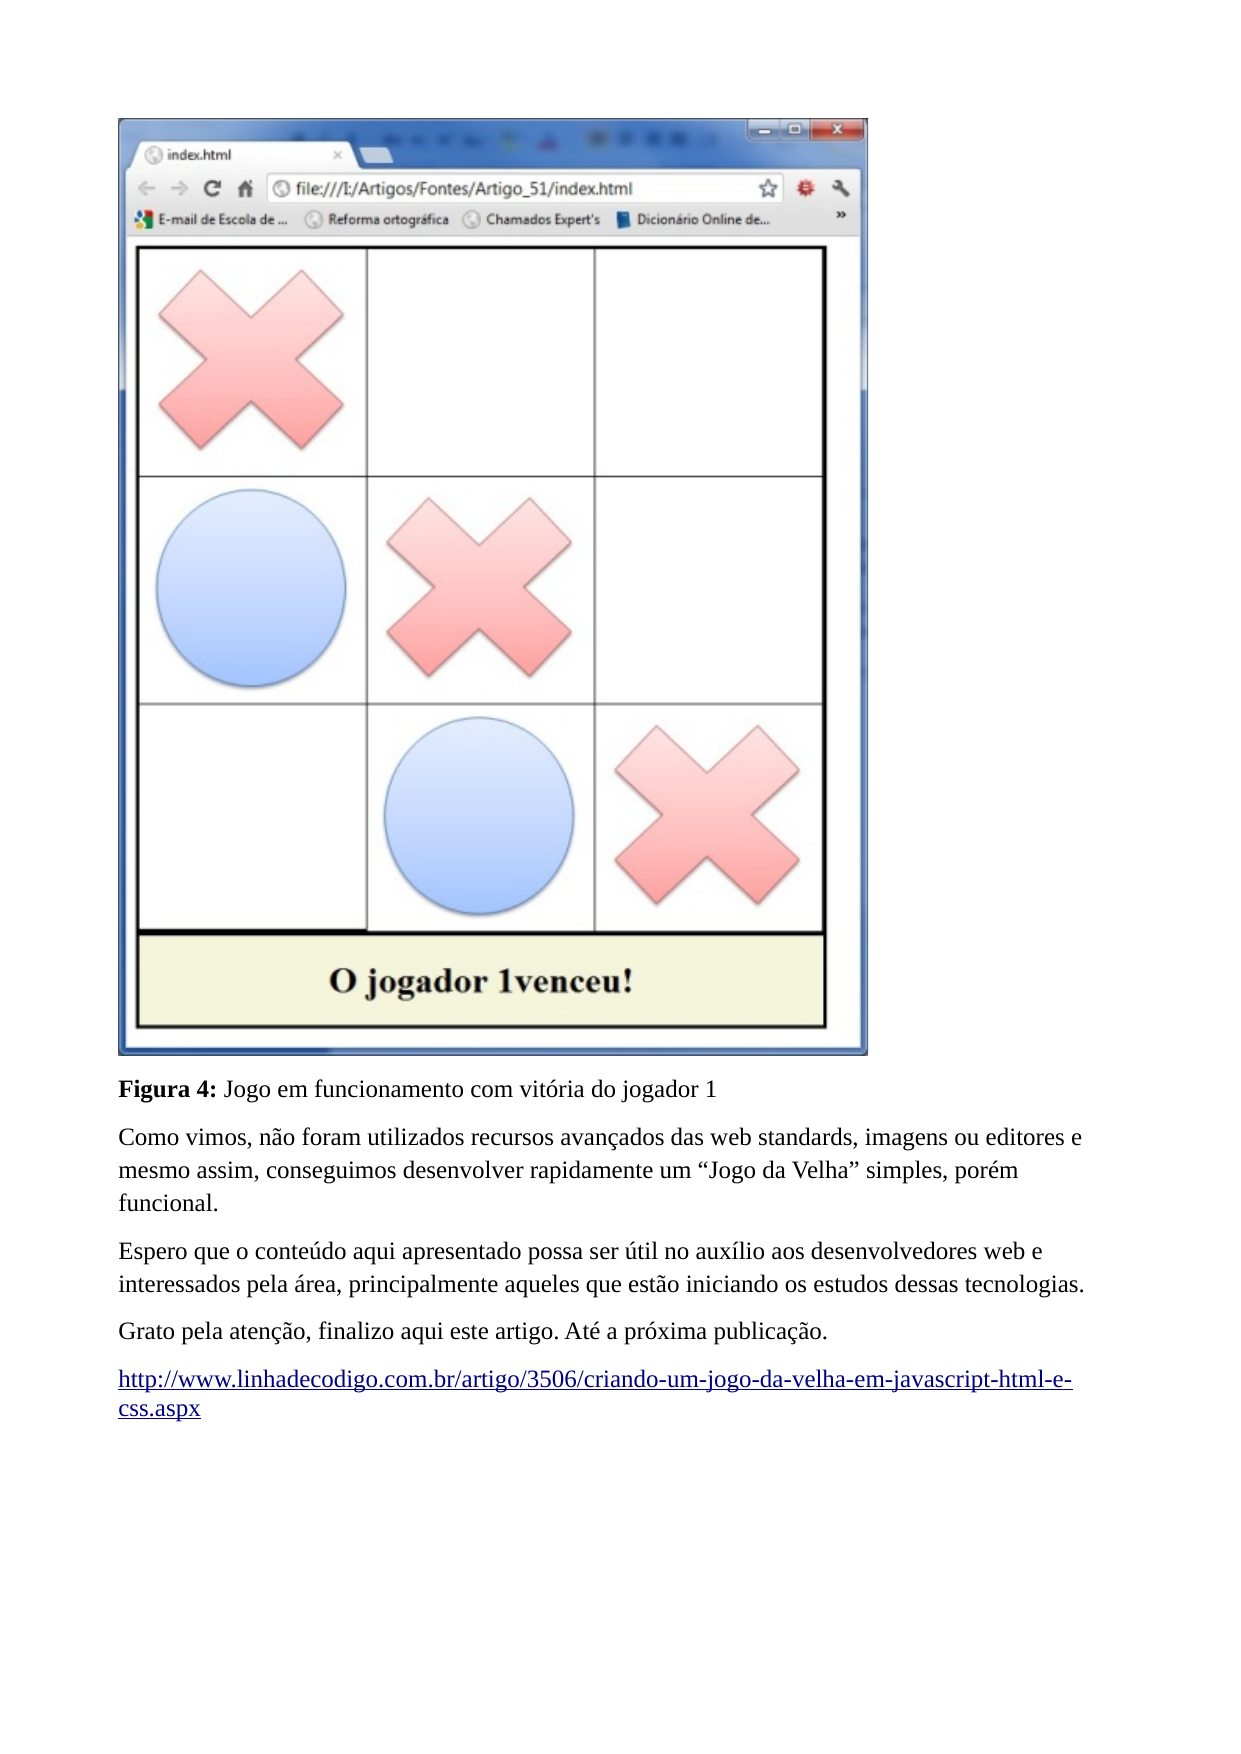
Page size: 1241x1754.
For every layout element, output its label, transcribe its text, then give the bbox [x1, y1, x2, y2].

text http://www.linhadecodigo.com.br/artigo/3506/criando-um-jogo-da-velha-em-javascript-html-e-css.aspx [118, 1364, 1122, 1421]
picture [118, 118, 869, 1056]
text Figura 4: Jogo em funcionamento com vitória do jogador 1 [118, 1074, 1122, 1103]
text Como vimos, não foram utilizados recursos avançados das web standards, imagens ou editores e mesmo assim, conseguimos desenvolver rapidamente um “Jogo da Velha” simples, porém funcional. [118, 1122, 1122, 1217]
text Grato pela atenção, finalizo aqui este artigo. Até a próxima publicação. [118, 1316, 1122, 1345]
text Espero que o conteúdo aqui apresentado possa ser útil no auxílio aos desenvolvedores web e interessados pela área, principalmente aqueles que estão iniciando os estudos dessas tecnologias. [118, 1236, 1122, 1297]
